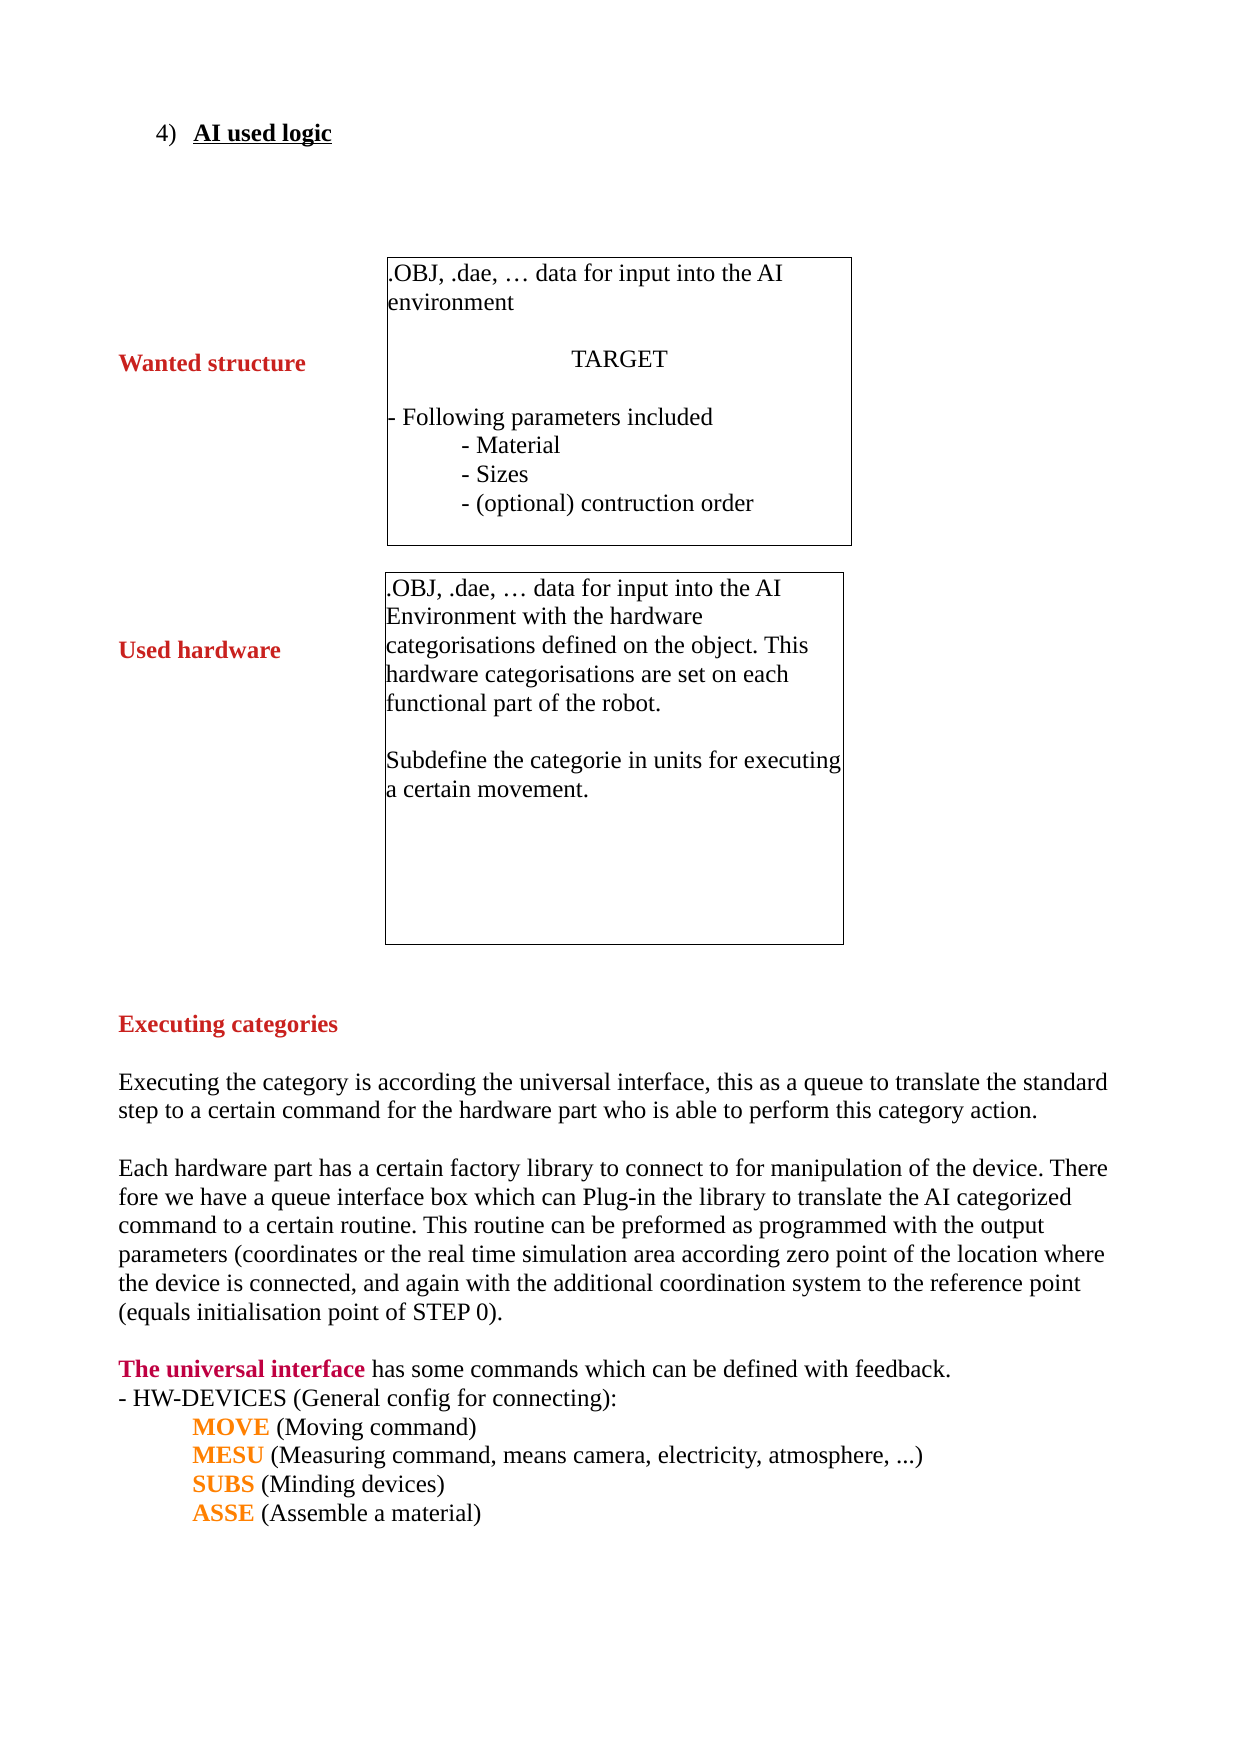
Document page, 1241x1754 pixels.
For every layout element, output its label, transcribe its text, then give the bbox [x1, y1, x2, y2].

text SUBS (Minding devices) [118, 1469, 1122, 1498]
text MESU (Measuring command, means camera, electricity, atmosphere, ...) [118, 1441, 1122, 1469]
text Wanted structure [852, 348, 1122, 377]
text Used hardware [386, 636, 843, 664]
text Used hardware [118, 636, 385, 664]
text ASSE (Assemble a material) [118, 1498, 1122, 1527]
text The universal interface has some commands which can be defined with feedback. [118, 1354, 1122, 1383]
text Wanted structure [388, 348, 851, 377]
text - HW-DEVICES (General config for connecting): [118, 1383, 1122, 1412]
text MOVE (Moving command) [118, 1412, 1122, 1441]
text Used hardware [844, 636, 1122, 664]
text Wanted structure [118, 348, 387, 377]
text Each hardware part has a certain factory library to connect to for manipulation of the device. There fore we have a queue interface box which can Plug-in the library to translate the AI categorized command to a certain routine. This routine can be preformed as programmed with the output parameters (coordinates or the real time simulation area according zero point of the location where the device is connected, and again with the additional coordination system to the reference point (equals initialisation point of STEP 0). [118, 1153, 1122, 1326]
text Executing the category is according the universal interface, this as a queue to translate the standard step to a certain command for the hardware part who is able to perform this category action. [118, 1067, 1122, 1124]
list AI used logic [156, 118, 1122, 147]
text Executing categories [118, 1009, 1122, 1038]
